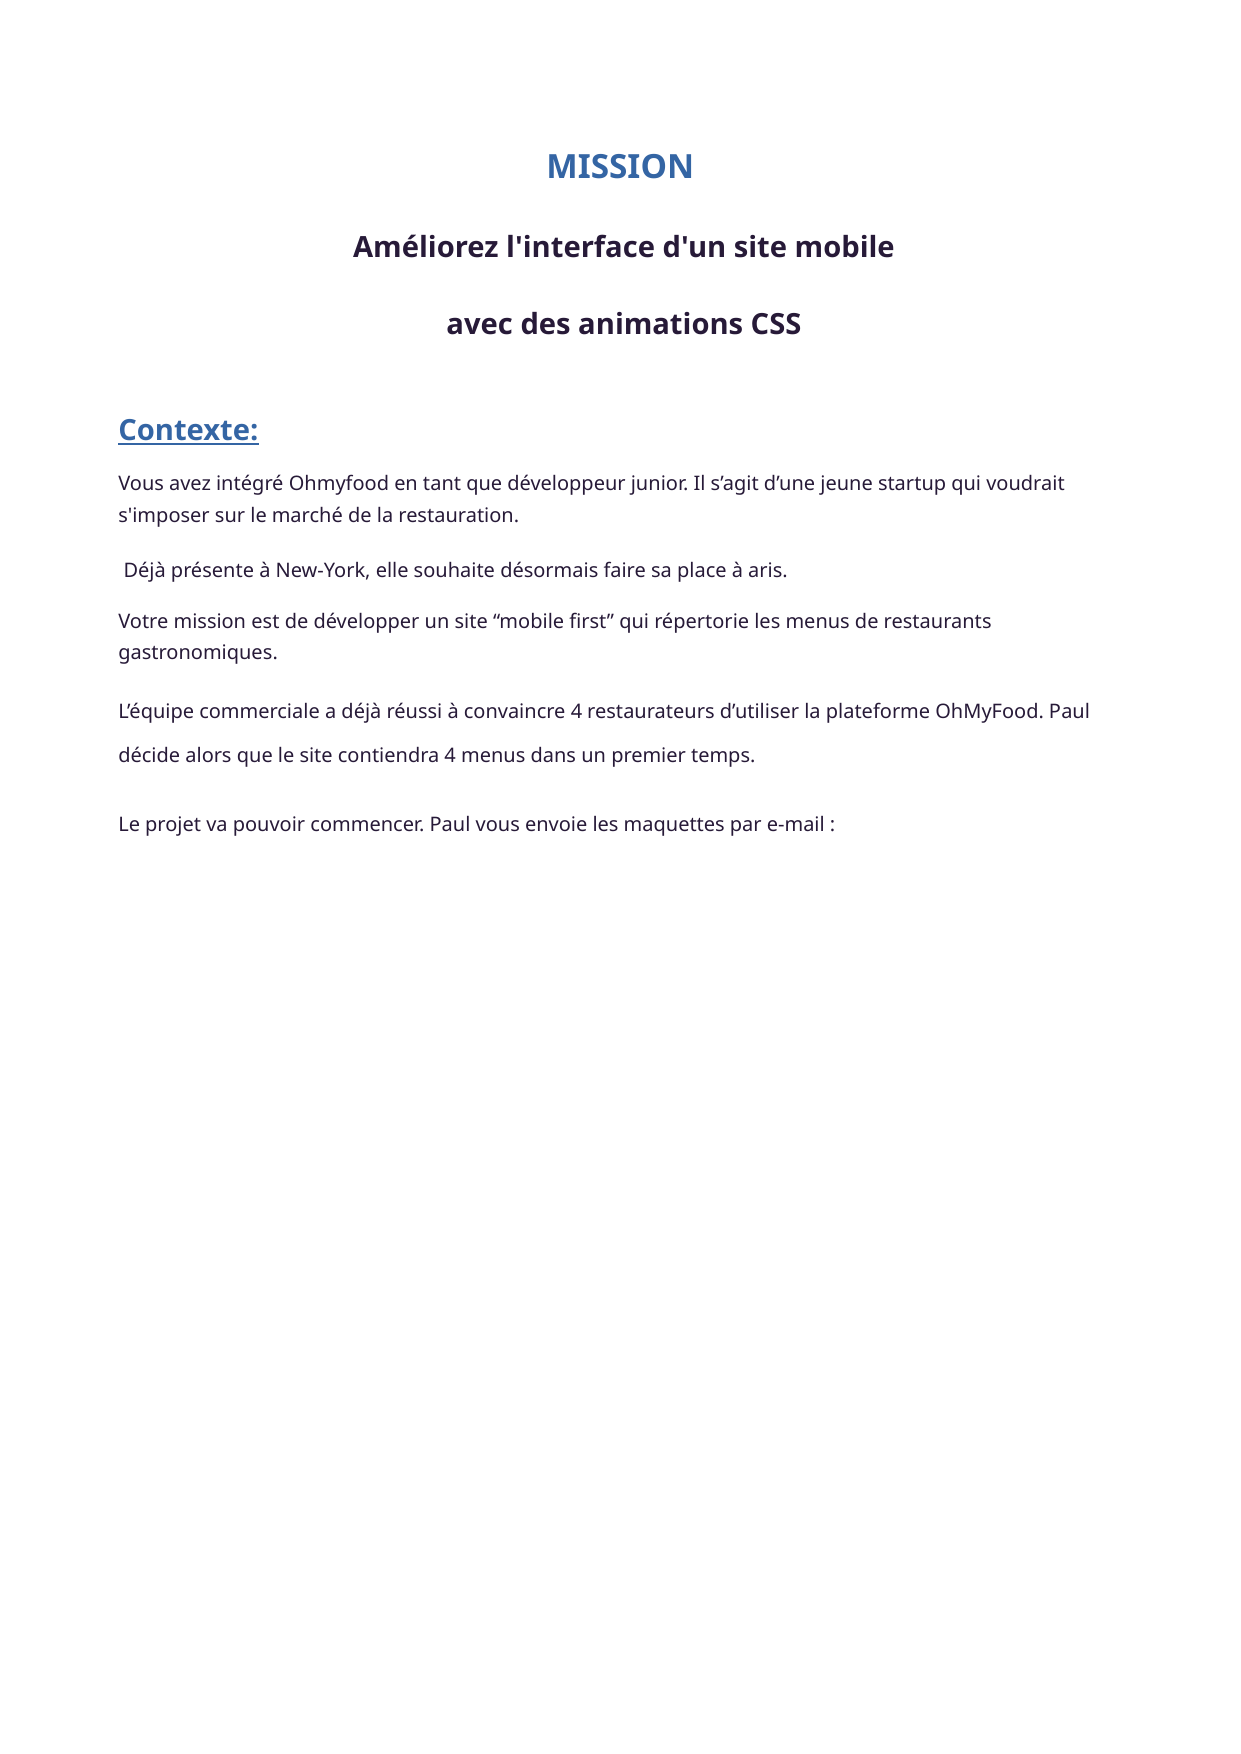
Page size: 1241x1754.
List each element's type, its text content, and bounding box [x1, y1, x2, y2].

subtitle Améliorez l'interface d'un site mobile [118, 226, 1122, 266]
text Votre mission est de développer un site “mobile first” qui répertorie les menus de restaurants gastronomiques. [118, 607, 1122, 666]
subtitle MISSION [118, 143, 1122, 188]
text L’équipe commerciale a déjà réussi à convaincre 4 restaurateurs d’utiliser la plateforme OhMyFood. Paul décide alors que le site contiendra 4 menus dans un premier temps. [118, 697, 1109, 768]
text Le projet va pouvoir commencer. Paul vous envoie les maquettes par e-mail : [118, 810, 1109, 837]
text Déjà présente à New-York, elle souhaite désormais faire sa place à aris. [118, 547, 1122, 586]
text Contexte: [118, 409, 1122, 449]
subtitle avec des animations CSS [118, 303, 1122, 343]
text Vous avez intégré Ohmyfood en tant que développeur junior. Il s’agit d’une jeune startup qui voudrait s'imposer sur le marché de la restauration. [118, 469, 1122, 528]
